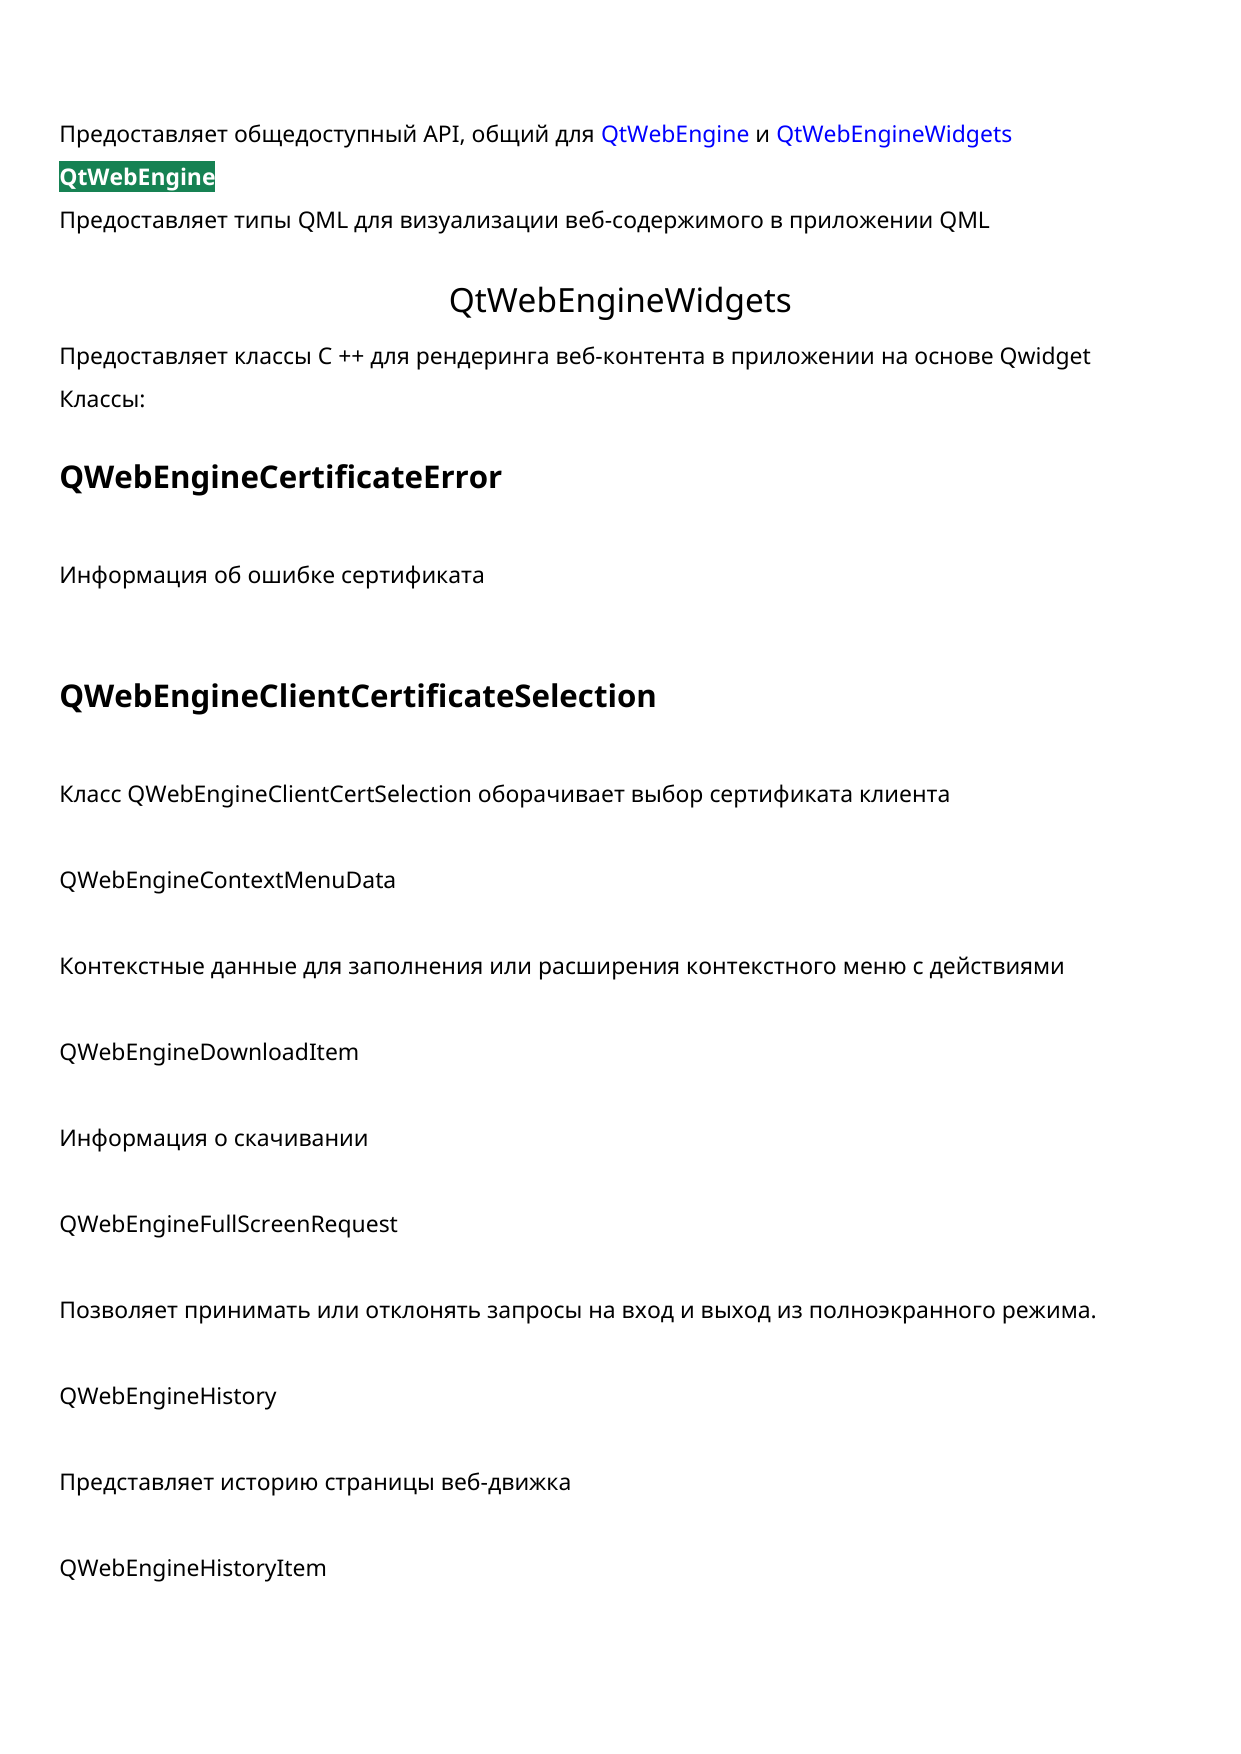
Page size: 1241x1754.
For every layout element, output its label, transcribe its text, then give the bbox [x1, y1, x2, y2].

text Позволяет принимать или отклонять запросы на вход и выход из полноэкранного режима. [59, 1294, 1181, 1325]
text Контекстные данные для заполнения или расширения контекстного меню с действиями [59, 949, 1181, 981]
text QWebEngineDownloadItem [59, 1036, 1181, 1067]
text Представляет историю страницы веб-движка [59, 1466, 1181, 1497]
text QWebEngineFullScreenRequest [59, 1208, 1181, 1239]
text Классы: [59, 383, 1181, 414]
text QWebEngineClientCertificateSelection [59, 674, 1181, 717]
text Класс QWebEngineClientCertSelection оборачивает выбор сертификата клиента [59, 777, 1181, 809]
text Предоставляет классы C ++ для рендеринга веб-контента в приложении на основе Qwidget [59, 340, 1181, 371]
text Информация об ошибке сертификата [59, 559, 1181, 590]
text QWebEngineHistoryItem [59, 1552, 1181, 1583]
text QWebEngineHistory [59, 1380, 1181, 1411]
text QWebEngineCertificateError [59, 455, 1181, 498]
text Предоставляет типы QML для визуализации веб-содержимого в приложении QML [59, 204, 1181, 235]
text Предоставляет общедоступный API, общий для QtWebEngine и QtWebEngineWidgets [59, 118, 1181, 149]
text QtWebEngineWidgets [59, 277, 1181, 322]
text QtWebEngine [215, 161, 1181, 192]
text QWebEngineContextMenuData [59, 863, 1181, 895]
text Информация о скачивании [59, 1122, 1181, 1153]
